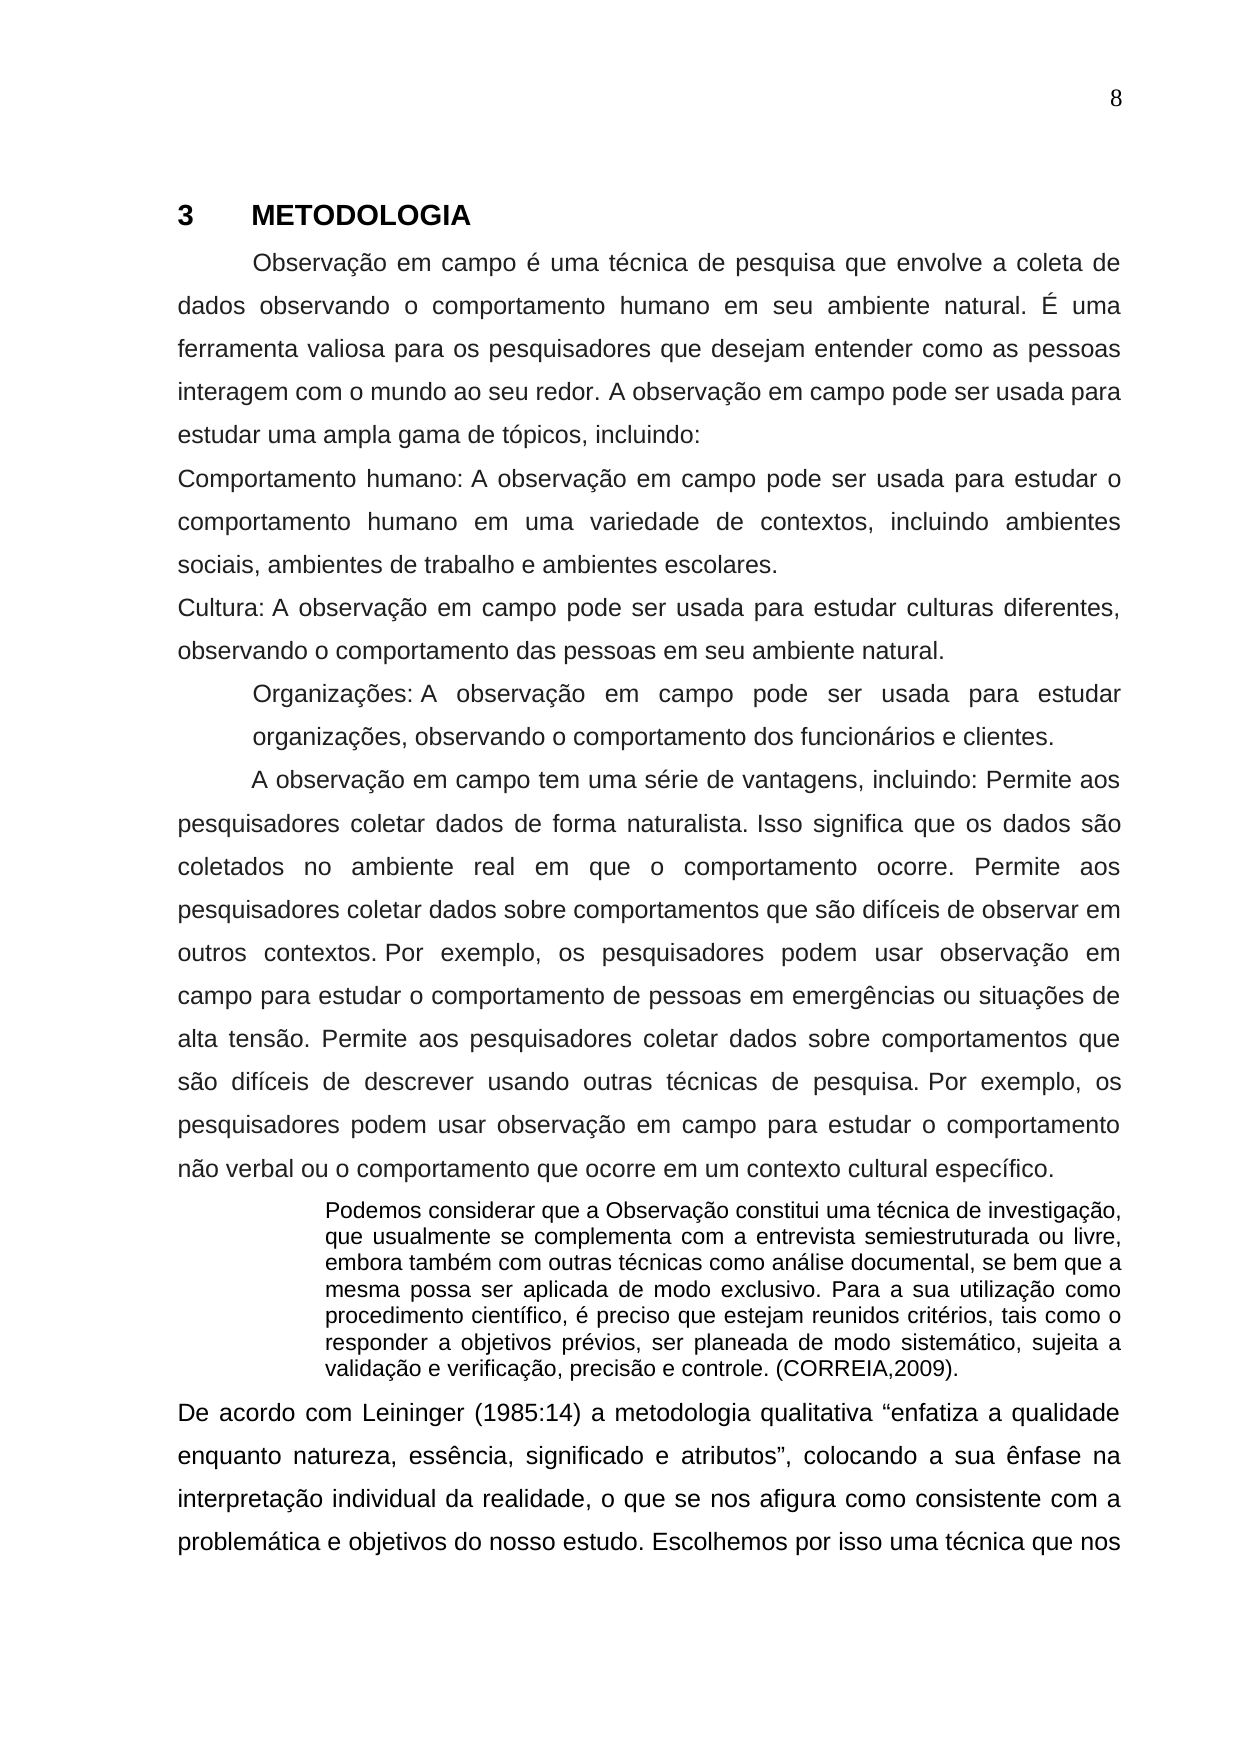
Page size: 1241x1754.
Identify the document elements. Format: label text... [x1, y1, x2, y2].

subtitle 3 METODOLOGIA [177, 198, 1122, 231]
text Comportamento humano: A observação em campo pode ser usada para estudar o comportamento humano em uma variedade de contextos, incluindo ambientes sociais, ambientes de trabalho e ambientes escolares. [177, 463, 1122, 578]
list Organizações: A observação em campo pode ser usada para estudar organizações, observando o comportamento dos funcionários e clientes. [215, 679, 1122, 751]
text A observação em campo tem uma série de vantagens, incluindo: Permite aos pesquisadores coletar dados de forma naturalista. Isso significa que os dados são coletados no ambiente real em que o comportamento ocorre. Permite aos pesquisadores coletar dados sobre comportamentos que são difíceis de observar em outros contextos. Por exemplo, os pesquisadores podem usar observação em campo para estudar o comportamento de pessoas em emergências ou situações de alta tensão. Permite aos pesquisadores coletar dados sobre comportamentos que são difíceis de descrever usando outras técnicas de pesquisa. Por exemplo, os pesquisadores podem usar observação em campo para estudar o comportamento não verbal ou o comportamento que ocorre em um contexto cultural específico. [177, 765, 1122, 1182]
text Observação em campo é uma técnica de pesquisa que envolve a coleta de dados observando o comportamento humano em seu ambiente natural. É uma ferramenta valiosa para os pesquisadores que desejam entender como as pessoas interagem com o mundo ao seu redor. A observação em campo pode ser usada para estudar uma ampla gama de tópicos, incluindo: [177, 248, 1122, 449]
text Podemos considerar que a Observação constitui uma técnica de investigação, que usualmente se complementa com a entrevista semiestruturada ou livre, embora também com outras técnicas como análise documental, se bem que a mesma possa ser aplicada de modo exclusivo. Para a sua utilização como procedimento científico, é preciso que estejam reunidos critérios, tais como o responder a objetivos prévios, ser planeada de modo sistemático, sujeita a validação e verificação, precisão e controle. (CORREIA,2009). [325, 1197, 1122, 1381]
text Cultura: A observação em campo pode ser usada para estudar culturas diferentes, observando o comportamento das pessoas em seu ambiente natural. [177, 593, 1122, 665]
text De acordo com Leininger (1985:14) a metodologia qualitativa “enfatiza a qualidade enquanto natureza, essência, significado e atributos”, colocando a sua ênfase na interpretação individual da realidade, o que se nos afigura como consistente com a problemática e objetivos do nosso estudo. Escolhemos por isso uma técnica que nos [177, 1398, 1122, 1556]
